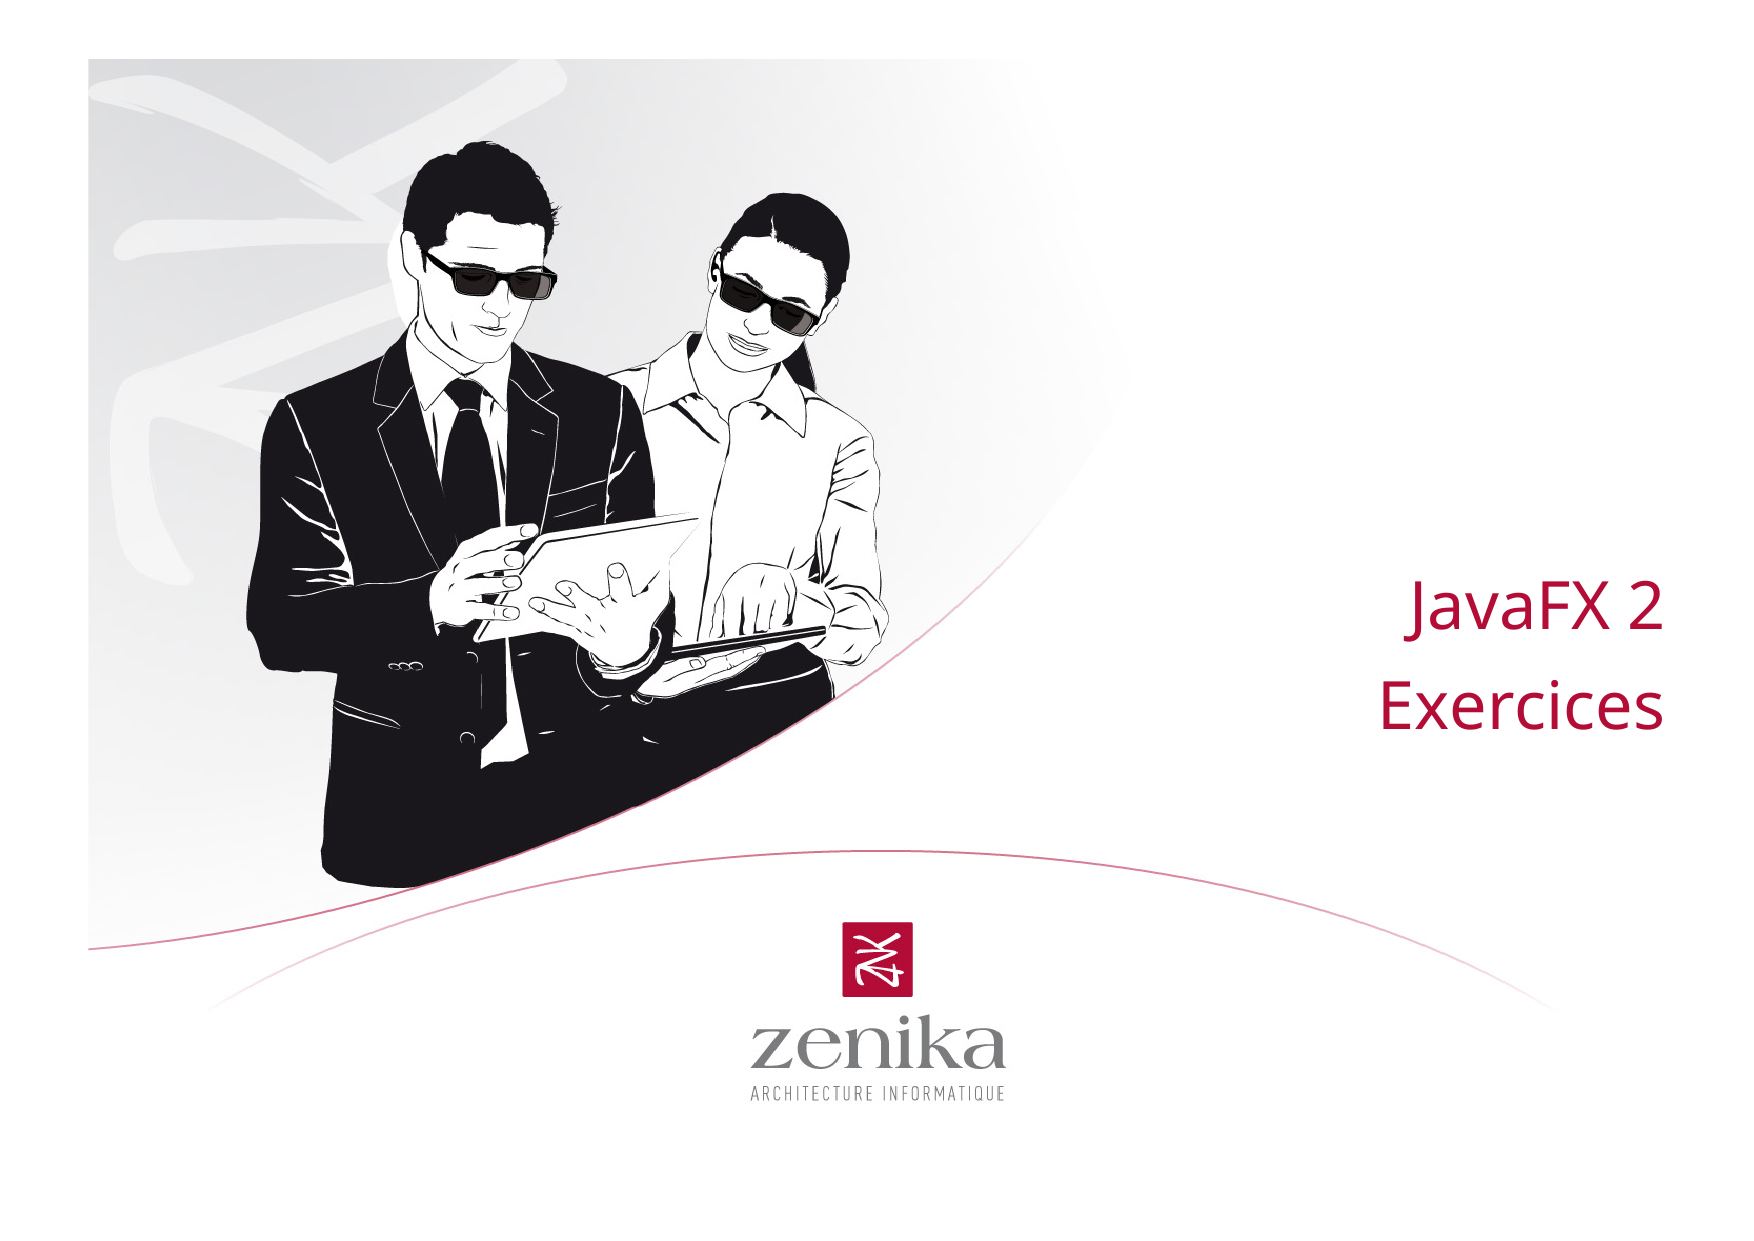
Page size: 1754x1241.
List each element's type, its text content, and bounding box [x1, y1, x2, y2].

text Exercices [88, 658, 1665, 749]
text JavaFX 2 [88, 558, 1665, 649]
picture [88, 59, 1666, 1181]
